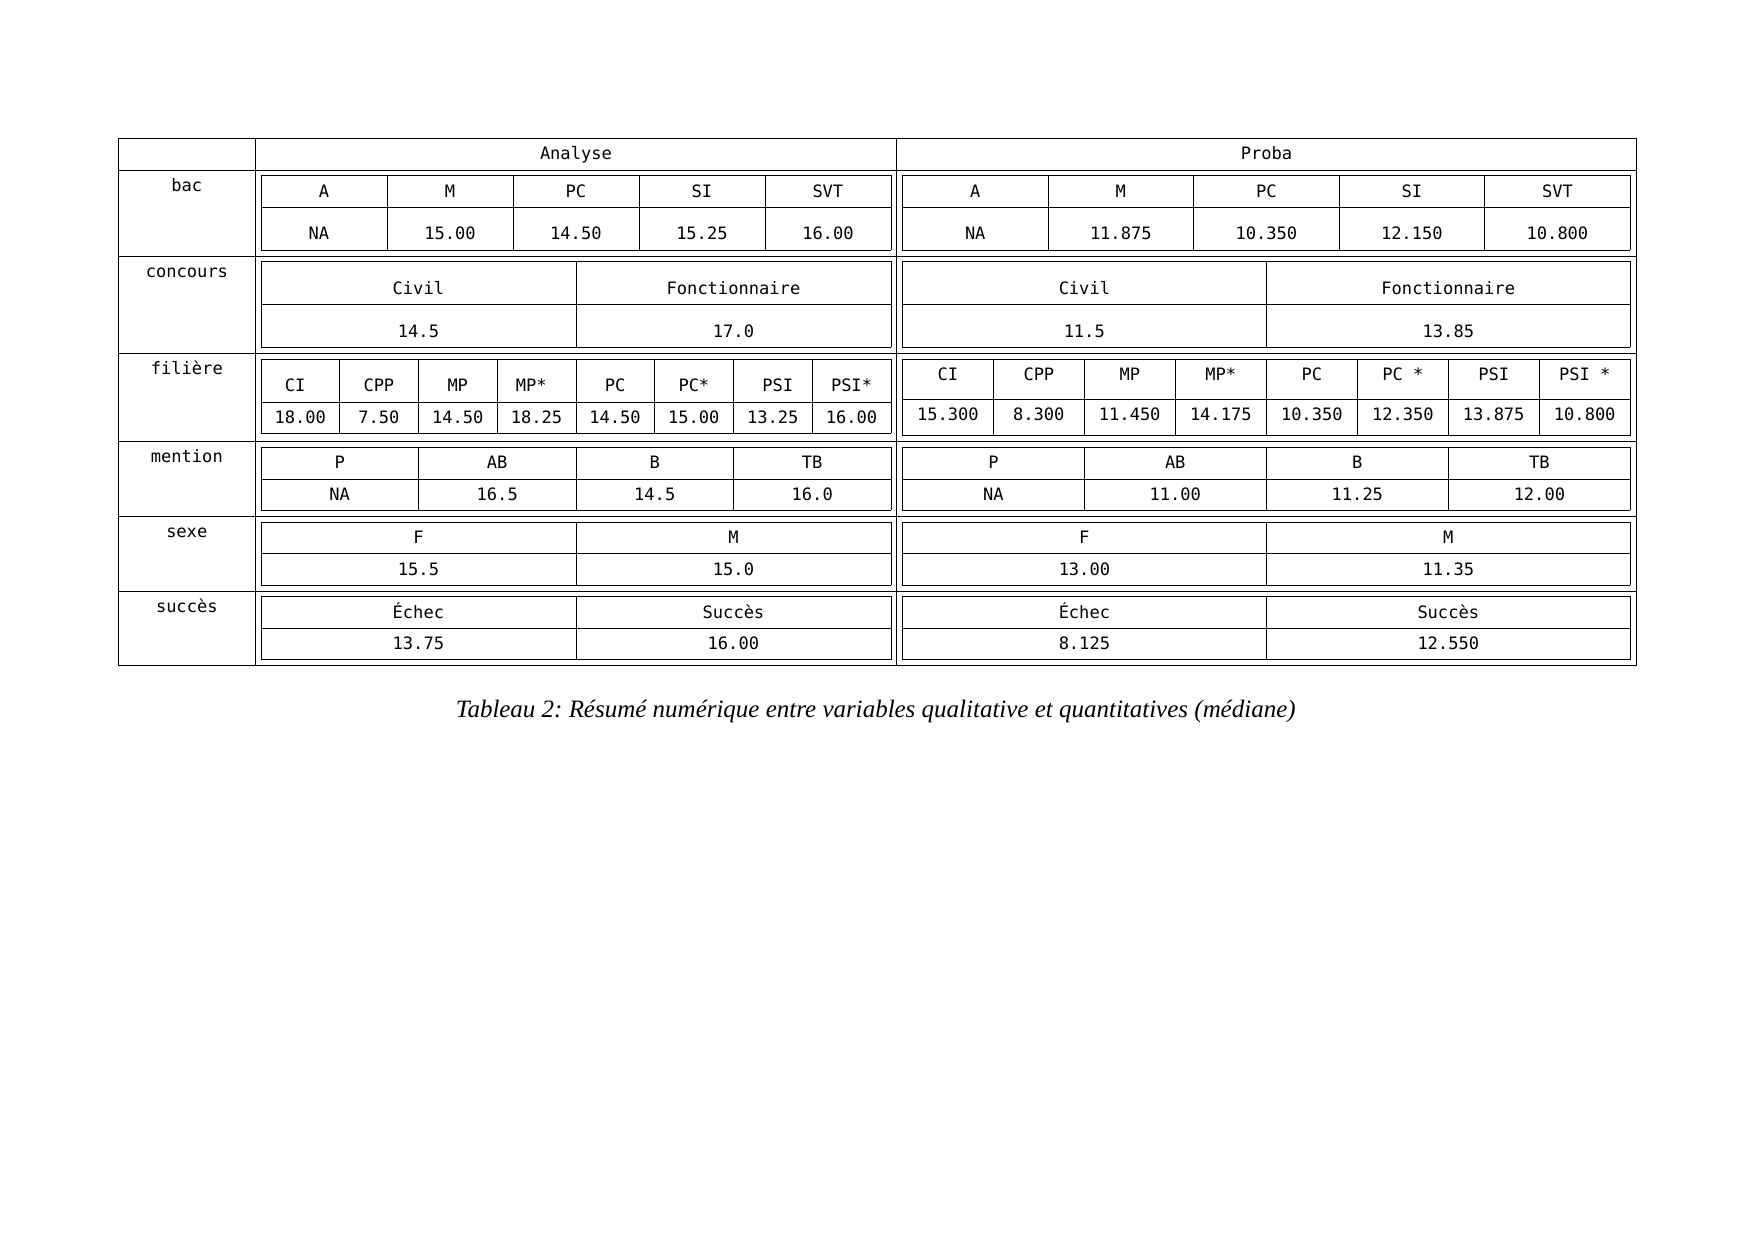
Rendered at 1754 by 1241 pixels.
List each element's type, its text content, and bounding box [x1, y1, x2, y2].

table_header Civil [262, 262, 576, 304]
table_cell 11.35 [1267, 554, 1630, 585]
table_cell 13.25 [734, 403, 812, 433]
table_header F [903, 523, 1266, 553]
table_cell sexe [119, 517, 255, 591]
table_cell 10.800 [1485, 208, 1630, 249]
table_header Échec [262, 597, 576, 628]
table_cell 16.5 [419, 480, 576, 510]
table_cell [897, 354, 1636, 441]
table_cell 12.150 [1340, 208, 1484, 249]
table_cell bac [119, 171, 255, 256]
table_cell 8.125 [903, 629, 1266, 659]
table_cell 17.0 [577, 305, 891, 347]
table_cell 18.25 [498, 403, 576, 433]
table_header M [1267, 523, 1630, 553]
table_cell 16.0 [734, 480, 891, 510]
table_cell 10.350 [1267, 400, 1357, 435]
table_cell 13.85 [1267, 305, 1630, 347]
table_cell 11.00 [1085, 480, 1266, 510]
table_cell NA [903, 480, 1084, 510]
table_header MP [1085, 360, 1175, 399]
table_cell 11.25 [1267, 480, 1448, 510]
table_cell NA [262, 480, 418, 510]
table_header PSI [734, 360, 812, 402]
table_header AB [419, 448, 576, 478]
table_header SI [640, 176, 765, 207]
table_header Analyse [256, 139, 896, 169]
table_header Civil [903, 262, 1266, 304]
table_cell 14.5 [577, 480, 733, 510]
table_cell 14.5 [262, 305, 576, 347]
table_cell [897, 171, 1636, 256]
table_cell 11.5 [903, 305, 1266, 347]
table_header Proba [897, 139, 1636, 169]
table_cell [256, 592, 896, 665]
table_cell 16.00 [766, 208, 891, 249]
table_cell 18.00 [262, 403, 339, 433]
table_cell 15.0 [577, 554, 891, 585]
table_header CPP [994, 360, 1084, 399]
table_cell 16.00 [577, 629, 891, 659]
table_header Fonctionnaire [1267, 262, 1630, 304]
table_header TB [1449, 448, 1630, 478]
table_header PSI [1449, 360, 1539, 399]
table_header B [1267, 448, 1448, 478]
table_header PSI* [813, 360, 891, 402]
table_cell [256, 257, 896, 353]
table_header M [1049, 176, 1193, 207]
table_cell 15.00 [388, 208, 513, 249]
table_header Succès [1267, 597, 1630, 628]
table_header AB [1085, 448, 1266, 478]
table_header PSI * [1540, 360, 1630, 399]
table_cell 15.5 [262, 554, 576, 585]
table_cell [256, 517, 896, 591]
table_cell concours [119, 257, 255, 353]
table_cell 11.875 [1049, 208, 1193, 249]
table_header PC [577, 360, 654, 402]
table_cell [897, 442, 1636, 516]
table_header CPP [340, 360, 418, 402]
table_header CI [903, 360, 993, 399]
table_cell 12.00 [1449, 480, 1630, 510]
table_cell NA [262, 208, 387, 249]
table_cell 7.50 [340, 403, 418, 433]
table_cell [256, 354, 896, 441]
table_cell 16.00 [813, 403, 891, 433]
table_header [119, 139, 255, 169]
table_header MP* [1176, 360, 1266, 399]
table_cell succès [119, 592, 255, 665]
table_cell mention [119, 442, 255, 516]
table_cell 14.50 [514, 208, 639, 249]
table_header CI [262, 360, 339, 402]
table_header PC [514, 176, 639, 207]
table_cell 14.175 [1176, 400, 1266, 435]
table_cell NA [903, 208, 1048, 249]
table_header Succès [577, 597, 891, 628]
table_header TB [734, 448, 891, 478]
table_cell 10.350 [1194, 208, 1339, 249]
table_cell [256, 171, 896, 256]
table_header SI [1340, 176, 1484, 207]
table_cell 13.00 [903, 554, 1266, 585]
table_cell 8.300 [994, 400, 1084, 435]
table_header F [262, 523, 576, 553]
table_cell 10.800 [1540, 400, 1630, 435]
table_header M [388, 176, 513, 207]
table_header M [577, 523, 891, 553]
table_header PC [1194, 176, 1339, 207]
table_header Fonctionnaire [577, 262, 891, 304]
table_cell [897, 257, 1636, 353]
text Tableau 2: Résumé numérique entre variables qualitative et quantitatives (médiane) [118, 694, 1636, 723]
table_cell 12.350 [1358, 400, 1448, 435]
table_cell [897, 517, 1636, 591]
table_header P [262, 448, 418, 478]
table_cell 15.00 [655, 403, 733, 433]
table_cell 11.450 [1085, 400, 1175, 435]
table_cell 15.300 [903, 400, 993, 435]
table_header PC [1267, 360, 1357, 399]
table_header Échec [903, 597, 1266, 628]
table_header MP [419, 360, 497, 402]
table_header PC* [655, 360, 733, 402]
table_cell 15.25 [640, 208, 765, 249]
table_cell [897, 592, 1636, 665]
table_header MP* [498, 360, 576, 402]
table_cell 13.75 [262, 629, 576, 659]
table_cell [256, 442, 896, 516]
table_header A [262, 176, 387, 207]
table_header SVT [1485, 176, 1630, 207]
table_cell 13.875 [1449, 400, 1539, 435]
table_header B [577, 448, 733, 478]
table_header SVT [766, 176, 891, 207]
table_cell 12.550 [1267, 629, 1630, 659]
table_header A [903, 176, 1048, 207]
table_header P [903, 448, 1084, 478]
table_header PC * [1358, 360, 1448, 399]
table_cell filière [119, 354, 255, 441]
table_cell 14.50 [577, 403, 654, 433]
table_cell 14.50 [419, 403, 497, 433]
